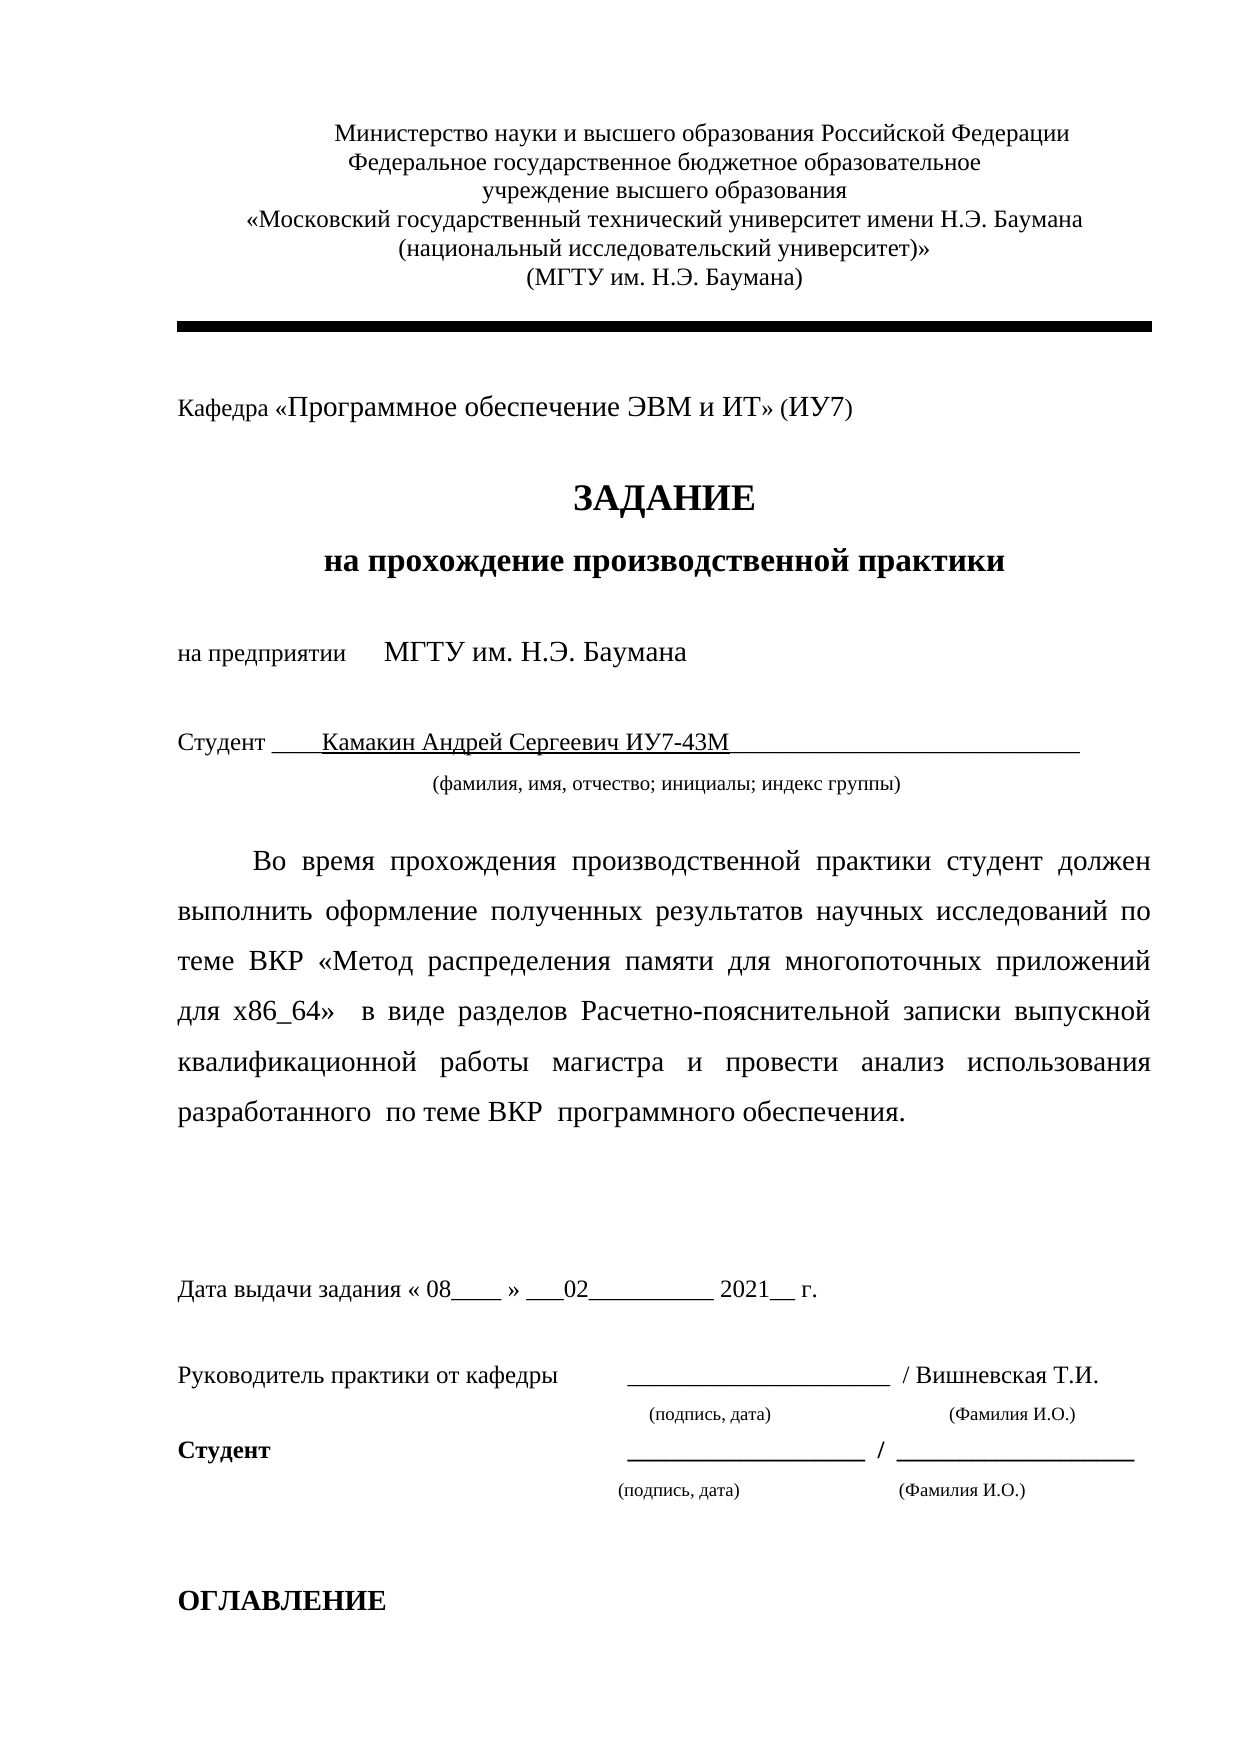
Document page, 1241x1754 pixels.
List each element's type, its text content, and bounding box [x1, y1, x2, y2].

text Во время прохождения производственной практики студент должен выполнить оформление полученных результатов научных исследований по теме ВКР «Метод распределения памяти для многопоточных приложений для х86_64» в виде разделов Расчетно-пояснительной записки выпускной квалификационной работы магистра и провести анализ использования разработанного по теме ВКР программного обеспечения. [177, 843, 1152, 1128]
text Руководитель практики от кафедры _____________________ / Вишневская Т.И. [177, 1360, 1152, 1389]
text Дата выдачи задания « 08____ » ___02__________ 2021__ г. [177, 1274, 1152, 1303]
text ОГЛАВЛЕНИЕ [177, 1583, 1152, 1617]
text Студент ___________________ / ___________________ [177, 1436, 1152, 1464]
text (фамилия, имя, отчество; инициалы; индекс группы) [177, 771, 1152, 794]
text Кафедра «Программное обеспечение ЭВМ и ИТ» (ИУ7) [177, 389, 1152, 423]
text на предприятии МГТУ им. Н.Э. Баумана [177, 634, 1152, 667]
text (подпись, дата) (Фамилия И.О.) [251, 1403, 1093, 1425]
text (национальный исследовательский университет)» [177, 233, 1152, 262]
text (МГТУ им. Н.Э. Баумана) [177, 262, 1152, 291]
text Министерство науки и высшего образования Российской Федерации [177, 118, 1152, 147]
text ЗАДАНИЕ [177, 476, 1152, 519]
text учреждение высшего образования [177, 176, 1152, 204]
text Студент ____Камакин Андрей Сергеевич ИУ7-43М____________________________ [177, 727, 1152, 756]
text Федеральное государственное бюджетное образовательное [177, 147, 1152, 176]
text «Московский государственный технический университет имени Н.Э. Баумана [177, 204, 1152, 233]
text на прохождение производственной практики [177, 540, 1152, 579]
text (подпись, дата) (Фамилия И.О.) [177, 1479, 1093, 1500]
